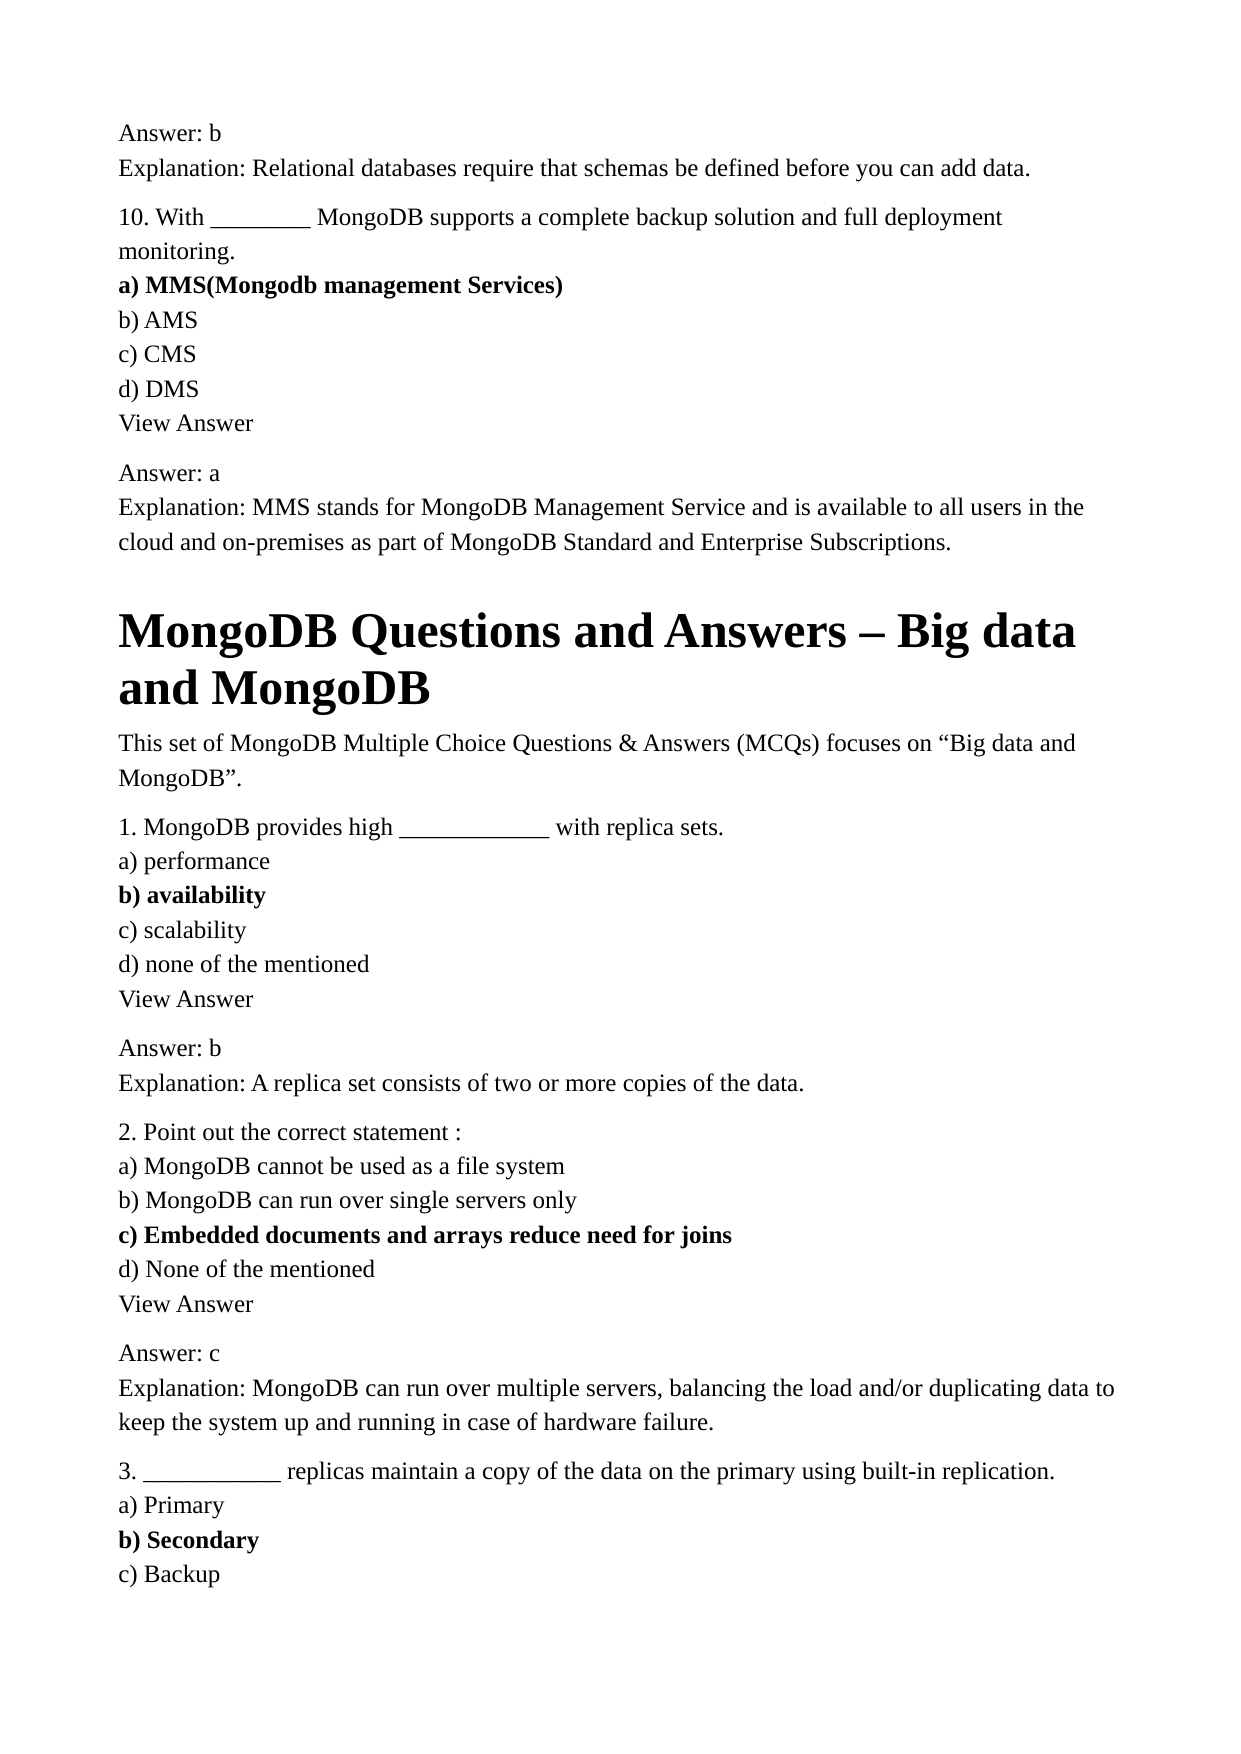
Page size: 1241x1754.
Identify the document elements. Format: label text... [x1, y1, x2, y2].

text 3. ___________ replicas maintain a copy of the data on the primary using built-in replication. a) Primary b) Secondary c) Backup [118, 1456, 1122, 1588]
text 2. Point out the correct statement : a) MongoDB cannot be used as a file system b) MongoDB can run over single servers only c) Embedded documents and arrays reduce need for joins d) None of the mentioned View Answer [118, 1117, 1122, 1318]
text 1. MongoDB provides high ____________ with replica sets. a) performance b) availability c) scalability d) none of the mentioned View Answer [118, 812, 1122, 1013]
text This set of MongoDB Multiple Choice Questions & Answers (MCQs) focuses on “Big data and MongoDB”. [118, 728, 1122, 791]
text Answer: b Explanation: A replica set consists of two or more copies of the data. [118, 1033, 1122, 1096]
text Answer: b Explanation: Relational databases require that schemas be defined before you can add data. [118, 118, 1122, 181]
text Answer: c Explanation: MongoDB can run over multiple servers, balancing the load and/or duplicating data to keep the system up and running in case of hardware failure. [118, 1338, 1122, 1436]
text 10. With ________ MongoDB supports a complete backup solution and full deployment monitoring. a) MMS(Mongodb management Services) b) AMS c) CMS d) DMS View Answer [118, 202, 1122, 437]
text Answer: a Explanation: MMS stands for MongoDB Management Service and is available to all users in the cloud and on-premises as part of MongoDB Standard and Enterprise Subscriptions. [118, 458, 1122, 555]
subtitle MongoDB Questions and Answers – Big data and MongoDB [118, 601, 1122, 716]
